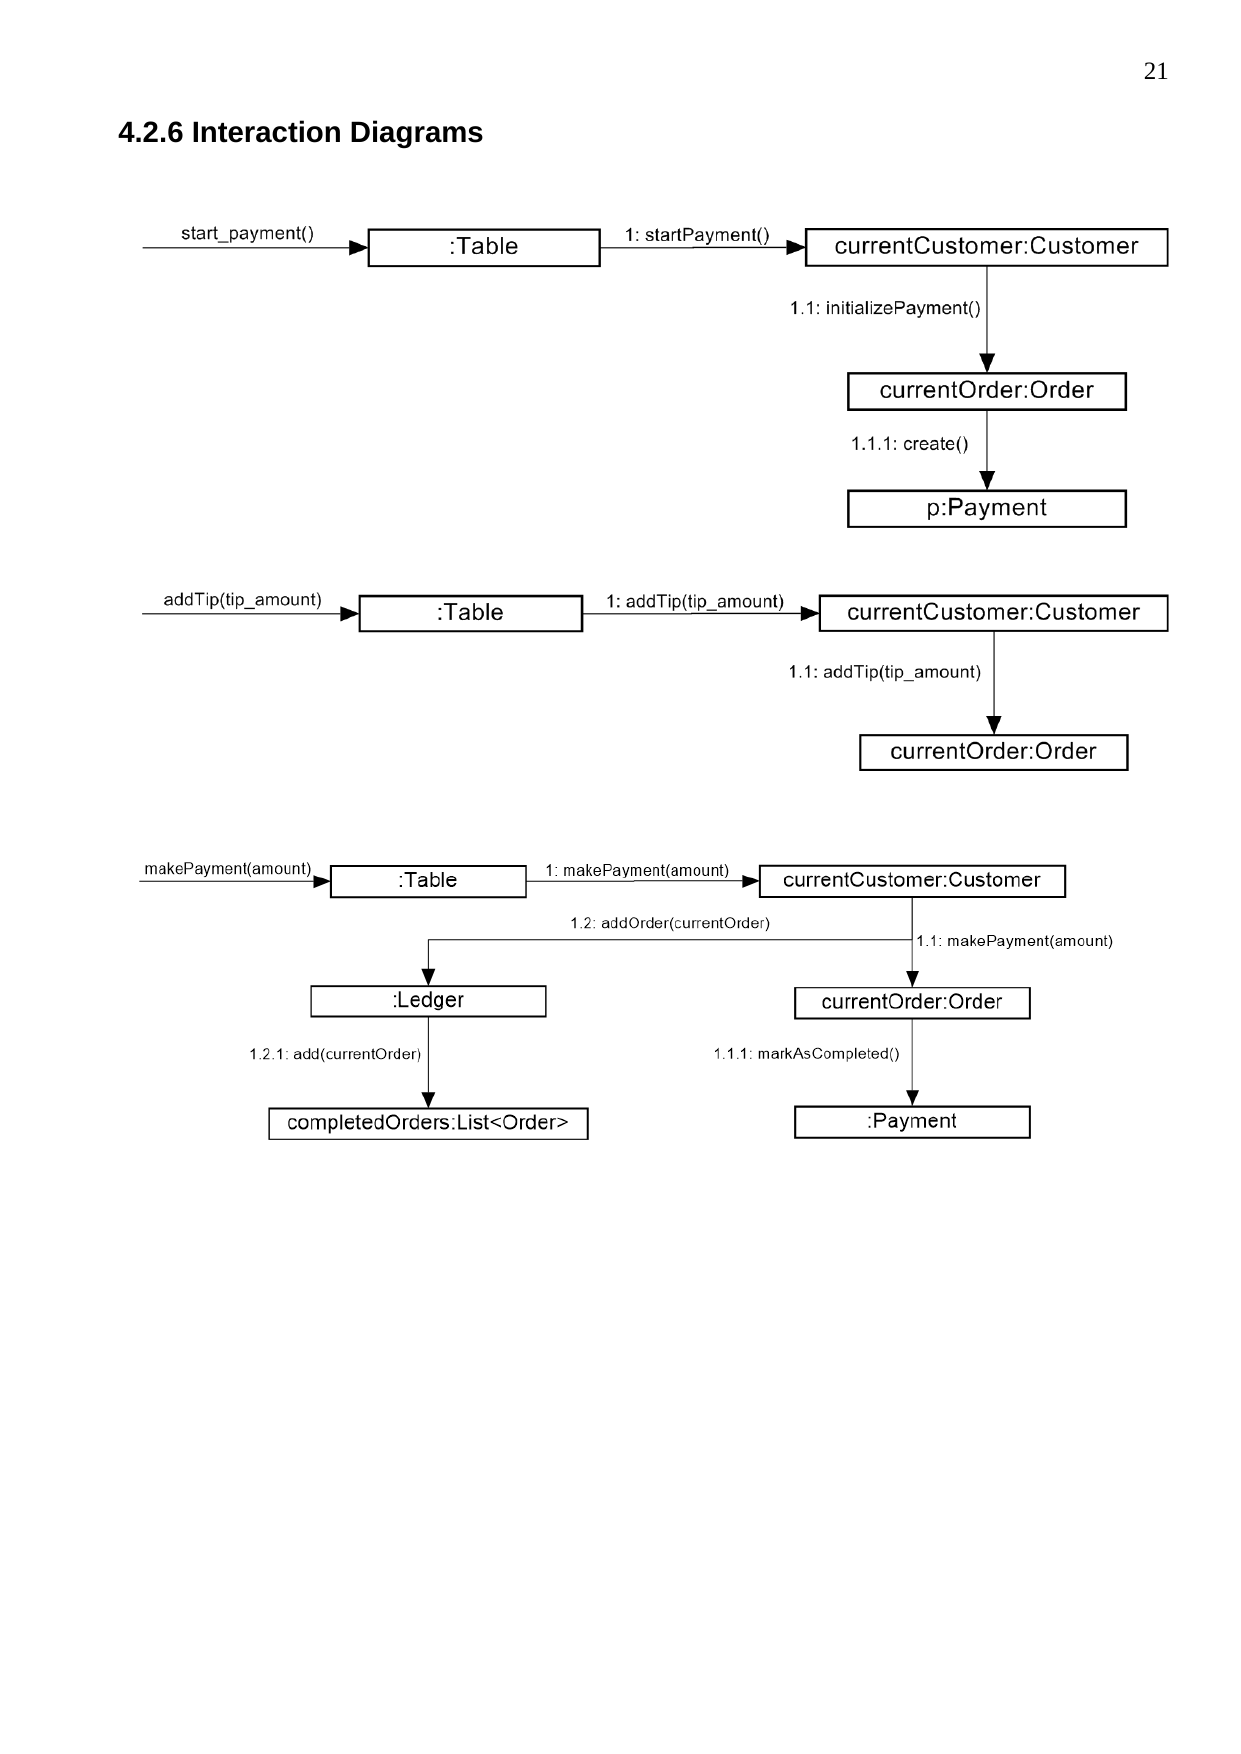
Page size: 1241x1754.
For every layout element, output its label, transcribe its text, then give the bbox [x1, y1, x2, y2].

picture [118, 585, 1169, 771]
subtitle 4.2.6 Interaction Diagrams [118, 114, 1168, 148]
picture [118, 856, 1169, 1140]
picture [118, 218, 1169, 528]
